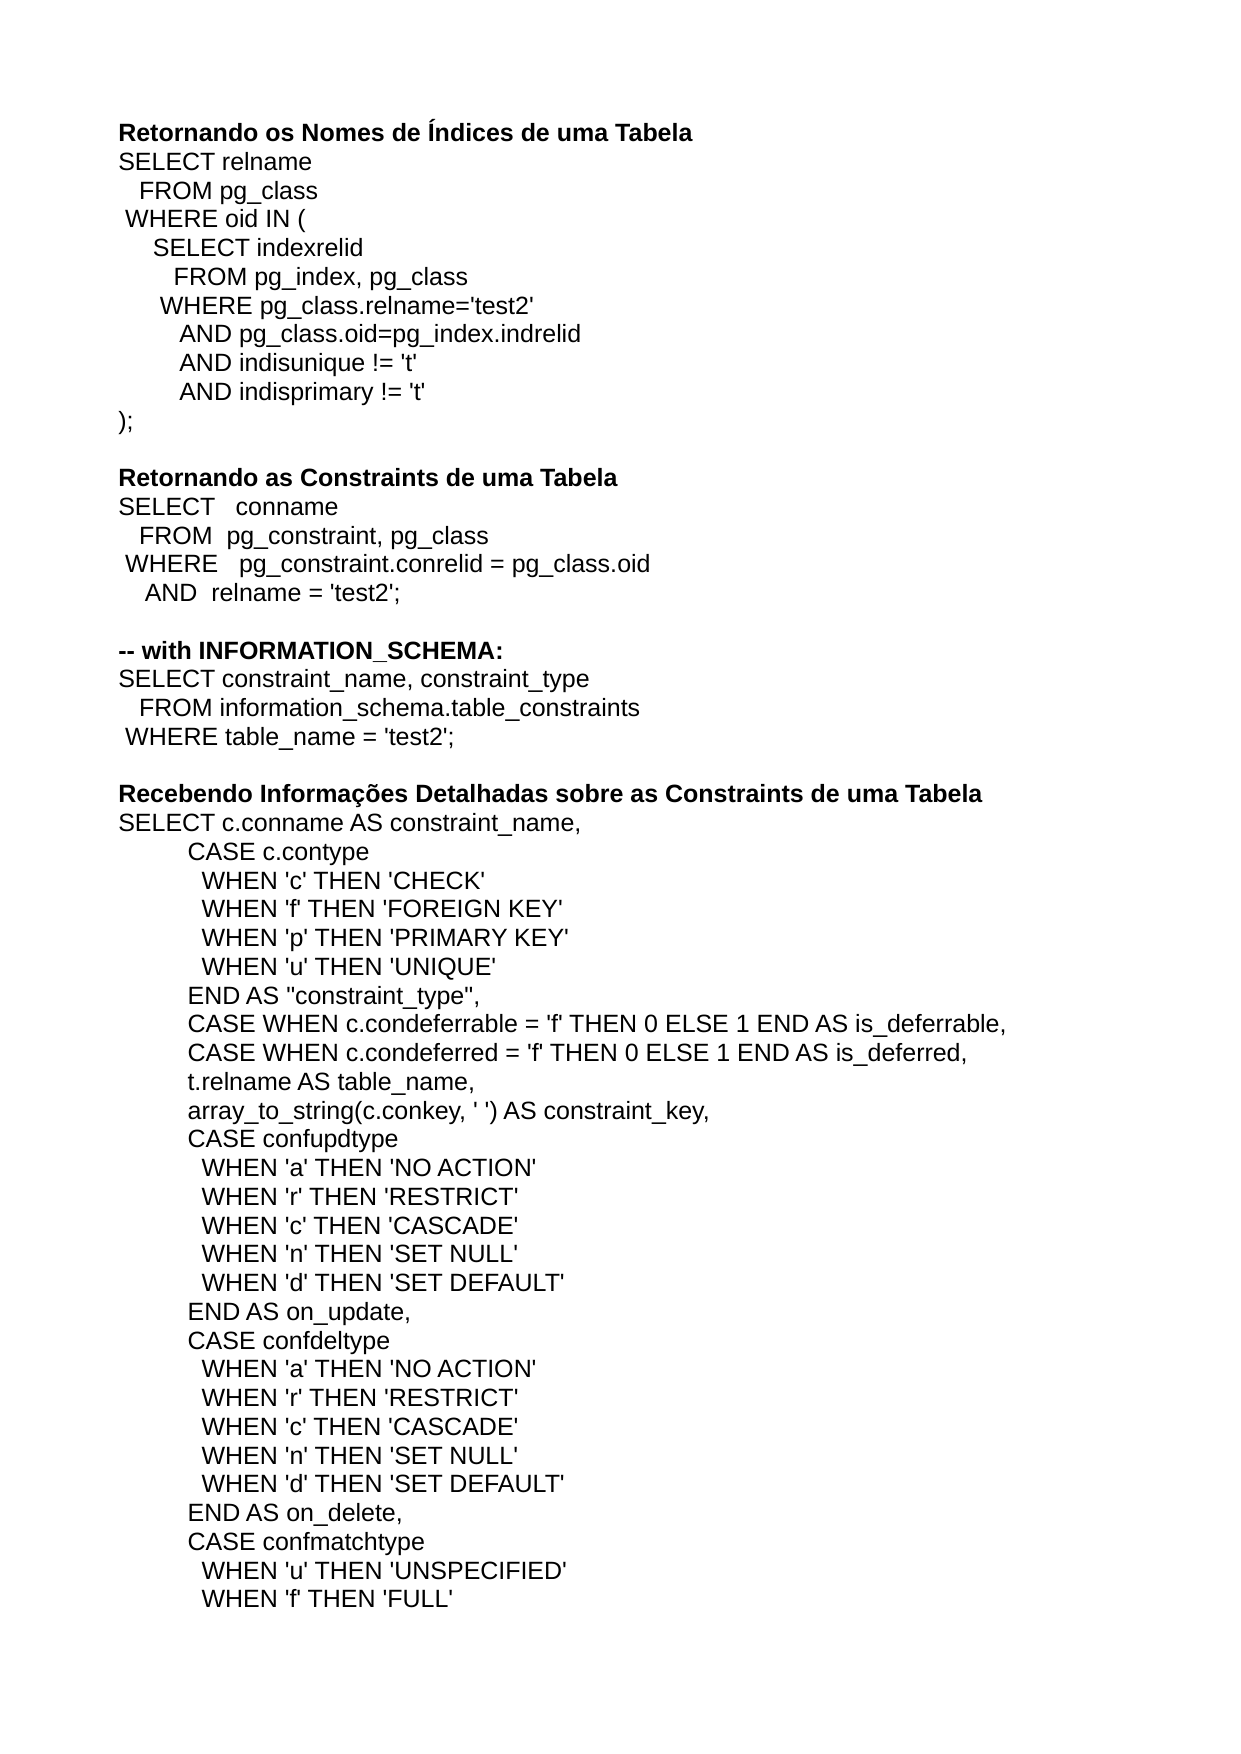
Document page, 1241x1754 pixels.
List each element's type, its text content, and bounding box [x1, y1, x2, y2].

text END AS on_update, [118, 1297, 1122, 1326]
text END AS "constraint_type", [118, 981, 1122, 1009]
text WHERE table_name = 'test2'; [118, 722, 1122, 751]
text WHEN 'r' THEN 'RESTRICT' [118, 1182, 1122, 1211]
text SELECT relname [118, 147, 1122, 176]
text FROM pg_constraint, pg_class [118, 521, 1122, 549]
text WHERE oid IN ( [118, 204, 1122, 233]
text FROM pg_index, pg_class [118, 262, 1122, 291]
text WHEN 'd' THEN 'SET DEFAULT' [118, 1469, 1122, 1498]
text WHERE pg_class.relname='test2' [118, 291, 1122, 319]
text ); [118, 406, 1122, 434]
text WHEN 'n' THEN 'SET NULL' [118, 1239, 1122, 1268]
text CASE confdeltype [118, 1326, 1122, 1354]
text WHEN 'f' THEN 'FOREIGN KEY' [118, 894, 1122, 923]
text SELECT constraint_name, constraint_type [118, 664, 1122, 693]
text WHEN 'u' THEN 'UNIQUE' [118, 952, 1122, 981]
text AND relname = 'test2'; [118, 578, 1122, 607]
text CASE confmatchtype [118, 1527, 1122, 1556]
text WHEN 'f' THEN 'FULL' [118, 1584, 1122, 1613]
text Retornando as Constraints de uma Tabela [118, 463, 1122, 492]
text Recebendo Informações Detalhadas sobre as Constraints de uma Tabela [118, 779, 1122, 808]
text FROM pg_class [118, 176, 1122, 204]
text FROM information_schema.table_constraints [118, 693, 1122, 722]
text SELECT indexrelid [118, 233, 1122, 262]
text t.relname AS table_name, [118, 1067, 1122, 1096]
text WHEN 'p' THEN 'PRIMARY KEY' [118, 923, 1122, 952]
text AND indisprimary != 't' [118, 377, 1122, 406]
text Retornando os Nomes de Índices de uma Tabela [118, 118, 1122, 147]
text WHEN 'c' THEN 'CHECK' [118, 866, 1122, 894]
text AND indisunique != 't' [118, 348, 1122, 377]
text SELECT conname [118, 492, 1122, 521]
text CASE c.contype [118, 837, 1122, 866]
text -- with INFORMATION_SCHEMA: [118, 636, 1122, 664]
text END AS on_delete, [118, 1498, 1122, 1527]
text WHERE pg_constraint.conrelid = pg_class.oid [118, 549, 1122, 578]
text CASE confupdtype [118, 1124, 1122, 1153]
text WHEN 'd' THEN 'SET DEFAULT' [118, 1268, 1122, 1297]
text WHEN 'r' THEN 'RESTRICT' [118, 1383, 1122, 1412]
text SELECT c.conname AS constraint_name, [118, 808, 1122, 837]
text AND pg_class.oid=pg_index.indrelid [118, 319, 1122, 348]
text CASE WHEN c.condeferrable = 'f' THEN 0 ELSE 1 END AS is_deferrable, [118, 1009, 1122, 1038]
text WHEN 'a' THEN 'NO ACTION' [118, 1153, 1122, 1182]
text CASE WHEN c.condeferred = 'f' THEN 0 ELSE 1 END AS is_deferred, [118, 1038, 1122, 1067]
text WHEN 'c' THEN 'CASCADE' [118, 1412, 1122, 1441]
text WHEN 'n' THEN 'SET NULL' [118, 1441, 1122, 1469]
text WHEN 'c' THEN 'CASCADE' [118, 1211, 1122, 1239]
text array_to_string(c.conkey, ' ') AS constraint_key, [118, 1096, 1122, 1124]
text WHEN 'a' THEN 'NO ACTION' [118, 1354, 1122, 1383]
text WHEN 'u' THEN 'UNSPECIFIED' [118, 1556, 1122, 1584]
